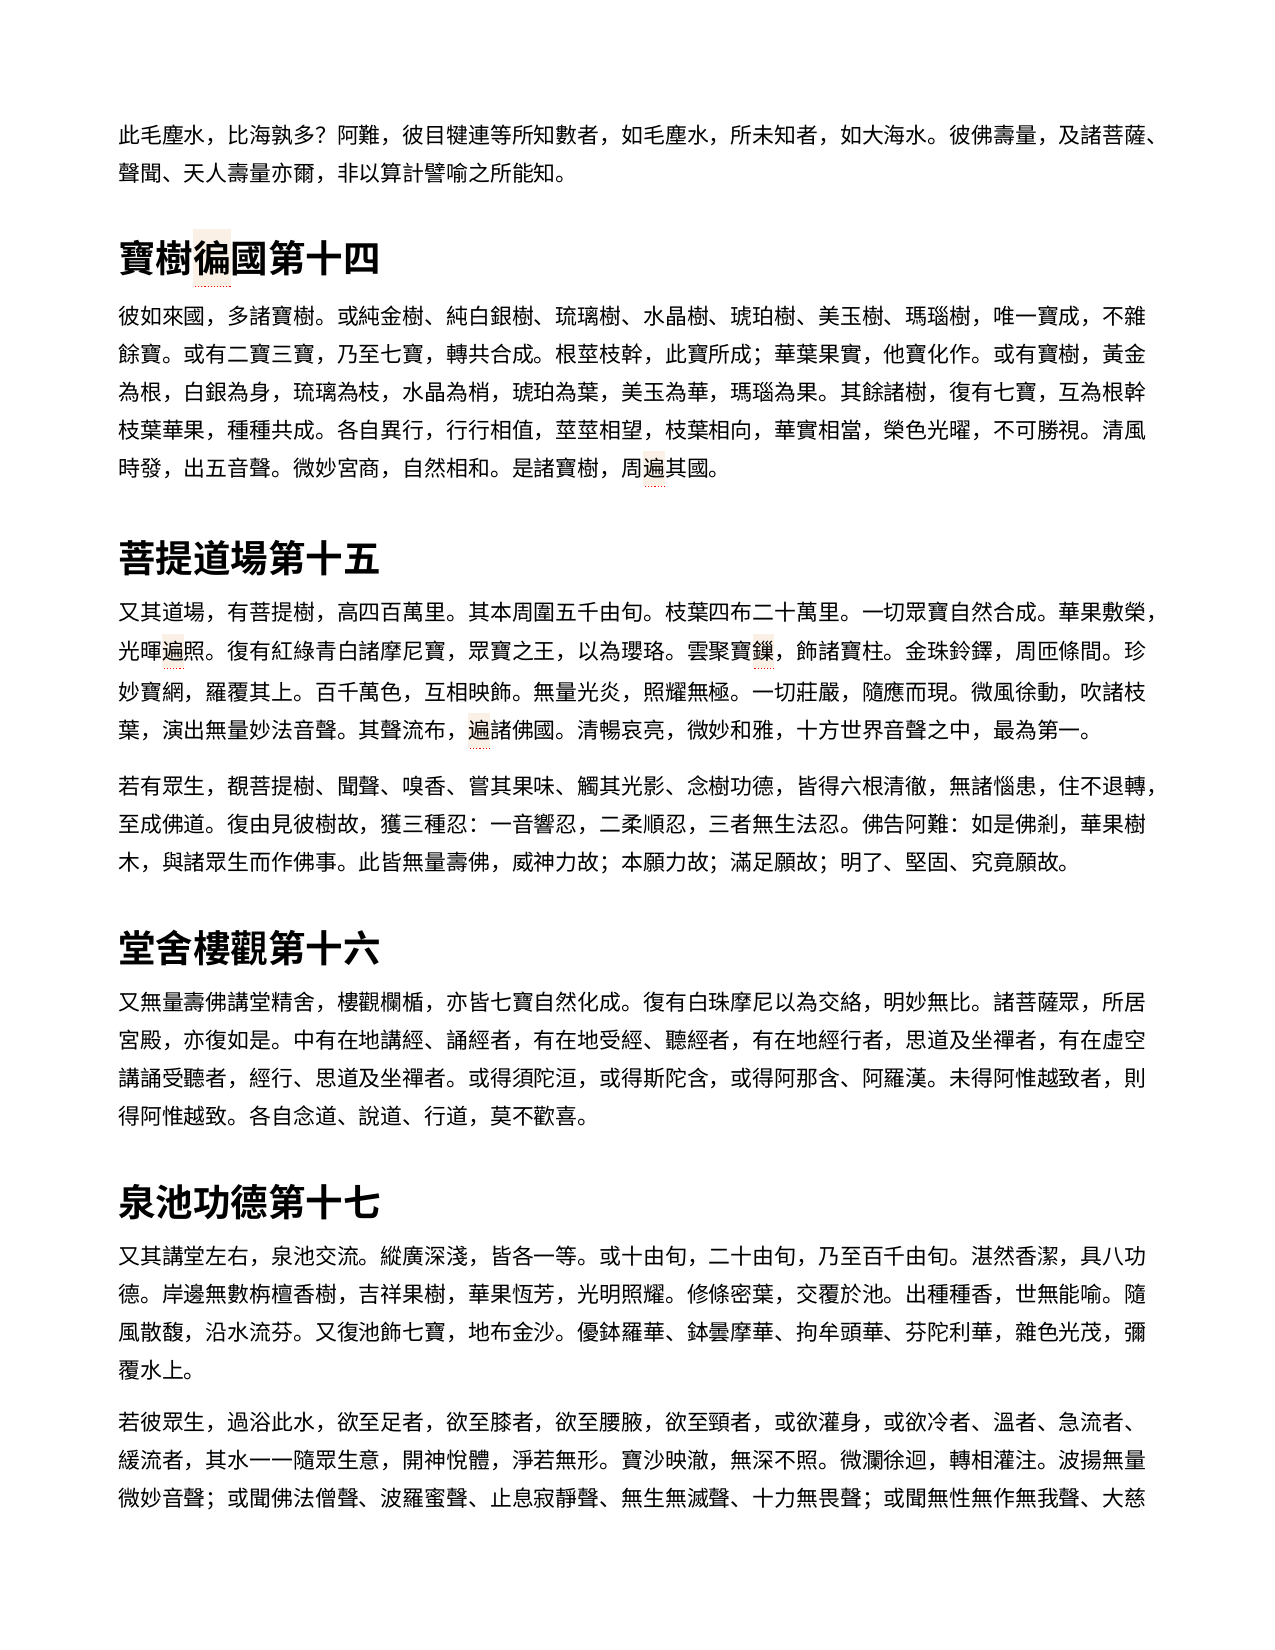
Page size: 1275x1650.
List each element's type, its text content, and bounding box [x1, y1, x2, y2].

text 又無量壽佛講堂精舍，樓觀欄楯，亦皆七寶自然化成。復有白珠摩尼以為交絡，明妙無比。諸菩薩眾，所居宮殿，亦復如是。中有在地講經、誦經者，有在地受經、聽經者，有在地經行者，思道及坐禪者，有在虛空講誦受聽者，經行、思道及坐禪者。或得須陀洹，或得斯陀含，或得阿那含、阿羅漢。未得阿惟越致者，則得阿惟越致。各自念道、說道、行道，莫不歡喜。 [118, 985, 1157, 1131]
subtitle 寶樹徧國第十四 [118, 229, 1157, 287]
text 又其道場，有菩提樹，高四百萬里。其本周圍五千由旬。枝葉四布二十萬里。一切眾寶自然合成。華果敷榮，光暉遍照。復有紅綠青白諸摩尼寶，眾寶之王，以為瓔珞。雲聚寶鏁，飾諸寶柱。金珠鈴鐸，周匝條間。珍妙寶網，羅覆其上。百千萬色，互相映飾。無量光炎，照耀無極。一切莊嚴，隨應而現。微風徐動，吹諸枝葉，演出無量妙法音聲。其聲流布，遍諸佛國。清暢哀亮，微妙和雅，十方世界音聲之中，最為第一。 [118, 595, 1157, 748]
text 彼如來國，多諸寶樹。或純金樹、純白銀樹、琉璃樹、水晶樹、琥珀樹、美玉樹、瑪瑙樹，唯一寶成，不雜餘寶。或有二寶三寶，乃至七寶，轉共合成。根莖枝幹，此寶所成；華葉果實，他寶化作。或有寶樹，黃金為根，白銀為身，琉璃為枝，水晶為梢，琥珀為葉，美玉為華，瑪瑙為果。其餘諸樹，復有七寶，互為根幹枝葉華果，種種共成。各自異行，行行相值，莖莖相望，枝葉相向，華實相當，榮色光曜，不可勝視。清風時發，出五音聲。微妙宮商，自然相和。是諸寶樹，周遍其國。 [118, 299, 1157, 486]
text 若有眾生，覩菩提樹、聞聲、嗅香、嘗其果味、觸其光影、念樹功德，皆得六根清徹，無諸惱患，住不退轉，至成佛道。復由見彼樹故，獲三種忍：一音響忍，二柔順忍，三者無生法忍。佛告阿難：如是佛剎，華果樹木，與諸眾生而作佛事。此皆無量壽佛，威神力故；本願力故；滿足願故；明了、堅固、究竟願故。 [118, 769, 1157, 877]
text 又其講堂左右，泉池交流。縱廣深淺，皆各一等。或十由旬，二十由旬，乃至百千由旬。湛然香潔，具八功德。岸邊無數栴檀香樹，吉祥果樹，華果恆芳，光明照耀。修條密葉，交覆於池。出種種香，世無能喻。隨風散馥，沿水流芬。又復池飾七寶，地布金沙。優鉢羅華、鉢曇摩華、拘牟頭華、芬陀利華，雜色光茂，彌覆水上。 [118, 1239, 1157, 1384]
text 佛語阿難：無量壽佛，壽命長久，不可稱計。又有無數聲聞之眾，神智洞達，威力自在，能於掌中持一切世界。我弟子中大目犍連，神通第一。三千大千世界，所有一切星宿眾生，於一晝夜，悉知其數。假使十方眾生，悉成緣覺，一一緣覺，壽萬億歲，神通皆如大目犍連。盡其壽命，竭其智力，悉共推算，彼佛會中聲聞之數，千萬分中不及一分。譬如大海，深廣無邊，設取一毛，析為百分，碎如微塵。以一毛塵，沾海一滴，此毛塵水，比海孰多？阿難，彼目犍連等所知數者，如毛塵水，所未知者，如大海水。彼佛壽量，及諸菩薩、聲聞、天人壽量亦爾，非以算計譬喻之所能知。 [118, 118, 1157, 188]
subtitle 堂舍樓觀第十六 [118, 918, 1157, 973]
subtitle 泉池功德第十七 [118, 1172, 1157, 1227]
text 若彼眾生，過浴此水，欲至足者，欲至膝者，欲至腰腋，欲至頸者，或欲灌身，或欲冷者、溫者、急流者、緩流者，其水一一隨眾生意，開神悅體，淨若無形。寶沙映澈，無深不照。微瀾徐迴，轉相灌注。波揚無量微妙音聲；或聞佛法僧聲、波羅蜜聲、止息寂靜聲、無生無滅聲、十力無畏聲；或聞無性無作無我聲、大慈大悲喜捨聲、甘露灌頂受位聲。得聞如是種種聲已，其心清淨，無諸分別；正直平等，成熟善根。隨其所聞，與法相應。其願聞者，輒獨聞之；所不欲聞，了無所聞。永不退於阿耨多羅三藐三菩提心。 [118, 1405, 1157, 1513]
subtitle 菩提道場第十五 [118, 528, 1157, 583]
